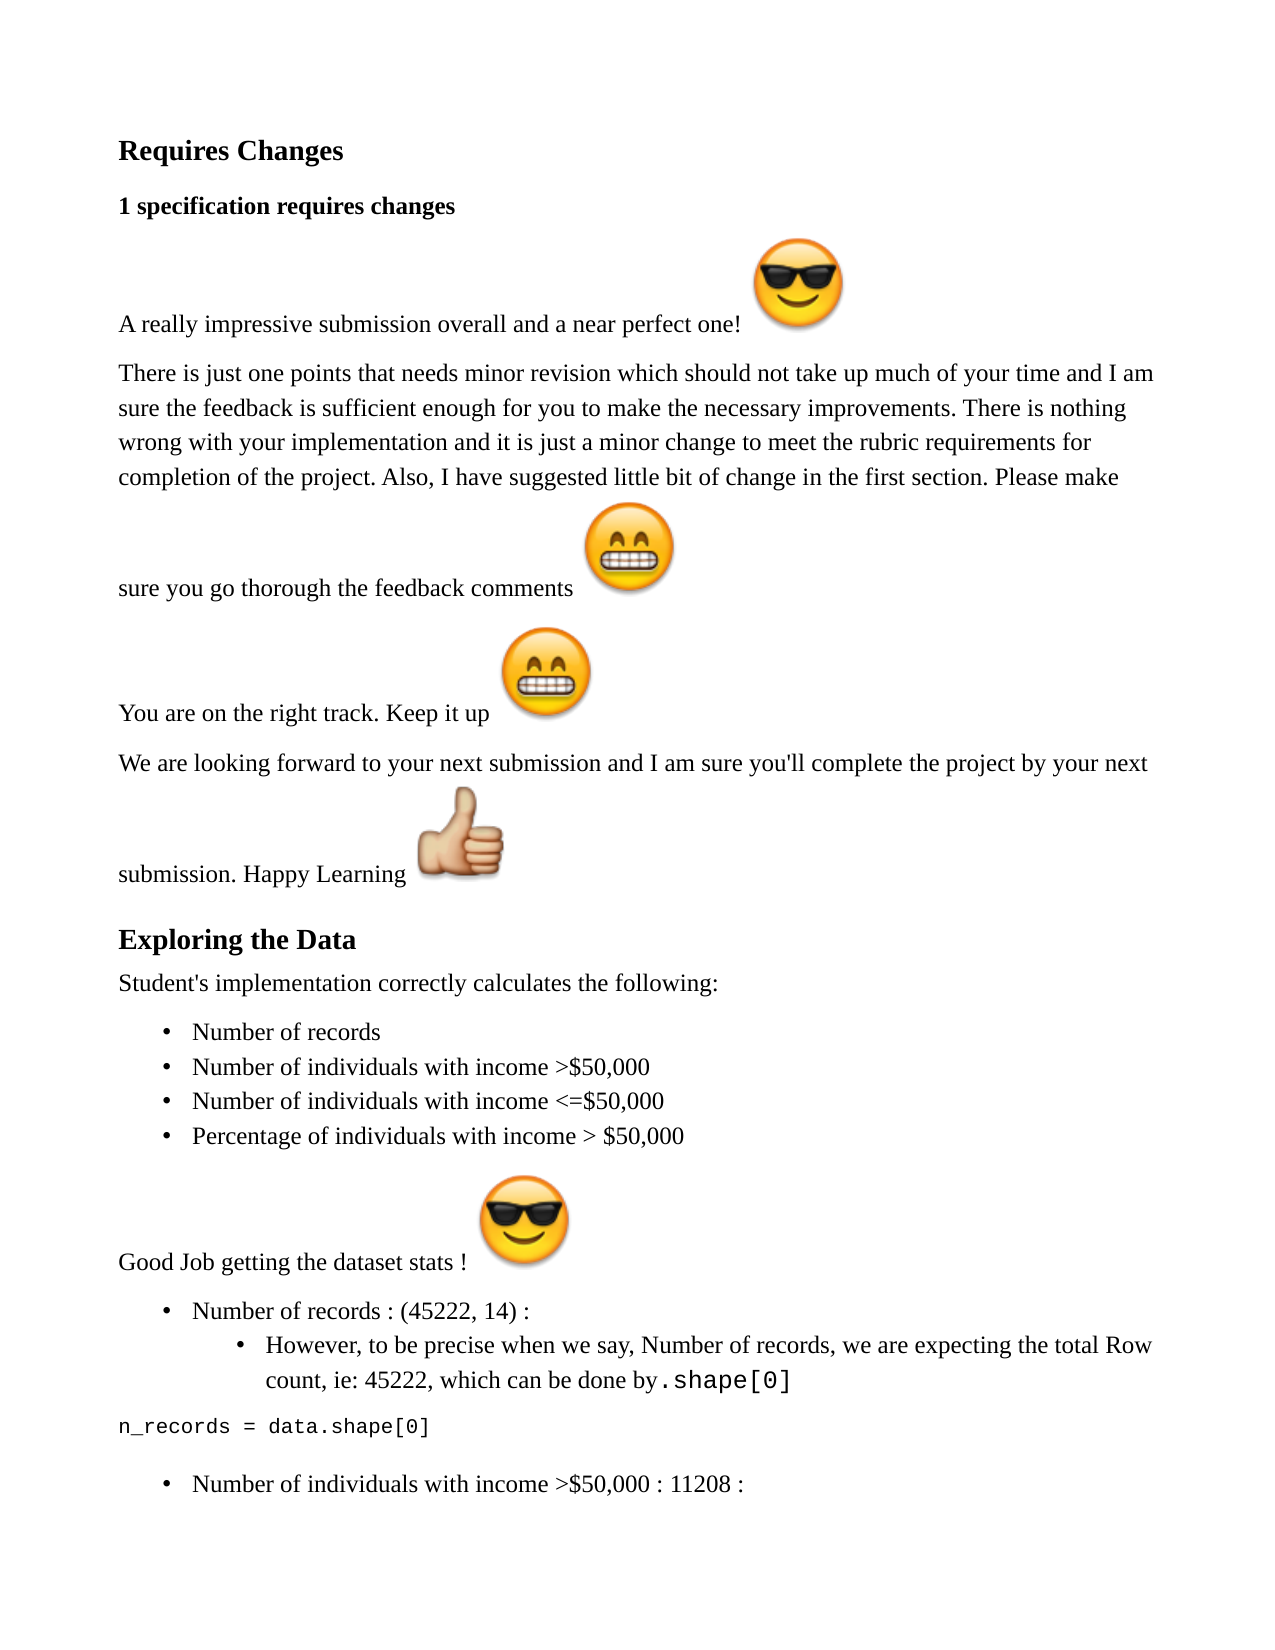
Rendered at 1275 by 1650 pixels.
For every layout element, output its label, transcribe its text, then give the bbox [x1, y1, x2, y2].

list Number of individuals with income <=$50,000 [162, 1086, 1157, 1115]
picture [579, 496, 680, 597]
picture [748, 232, 849, 333]
picture [474, 1170, 575, 1270]
text There is just one points that needs minor revision which should not take up much of your time and I am sure the feedback is sufficient enough for you to make the necessary improvements. There is nothing wrong with your implementation and it is just a minor change to meet the rubric requirements for completion of the project. Also, I have suggested little bit of change in the first section. Please make sure you go thorough the feedback comments [118, 358, 1157, 602]
list Number of records : (45222, 14) : ✅ [162, 1296, 1157, 1324]
list Number of records [162, 1017, 1157, 1046]
subtitle Requires Changes [118, 133, 1157, 166]
subtitle Exploring the Data [118, 922, 1157, 956]
text A really impressive submission overall and a near perfect one! [118, 232, 1157, 338]
list Number of individuals with income >$50,000 [162, 1052, 1157, 1081]
picture [496, 621, 597, 722]
text We are looking forward to your next submission and I am sure you'll complete the project by your next submission. Happy Learning [118, 748, 1157, 887]
list Number of individuals with income >$50,000 : 11208 : ✅ [162, 1469, 1157, 1498]
text You are on the right track. Keep it up [118, 622, 1157, 727]
picture [412, 782, 513, 882]
list However, to be precise when we say, Number of records, we are expecting the total Row count, ie: 45222, which can be done by.shape[0] [236, 1330, 1157, 1396]
text Good Job getting the dataset stats ! [118, 1170, 1157, 1275]
subtitle 1 specification requires changes [118, 191, 1157, 220]
list Percentage of individuals with income > $50,000 [162, 1121, 1157, 1150]
text n_records = data.shape[0] [118, 1416, 1157, 1440]
text Student's implementation correctly calculates the following: [118, 968, 1157, 997]
